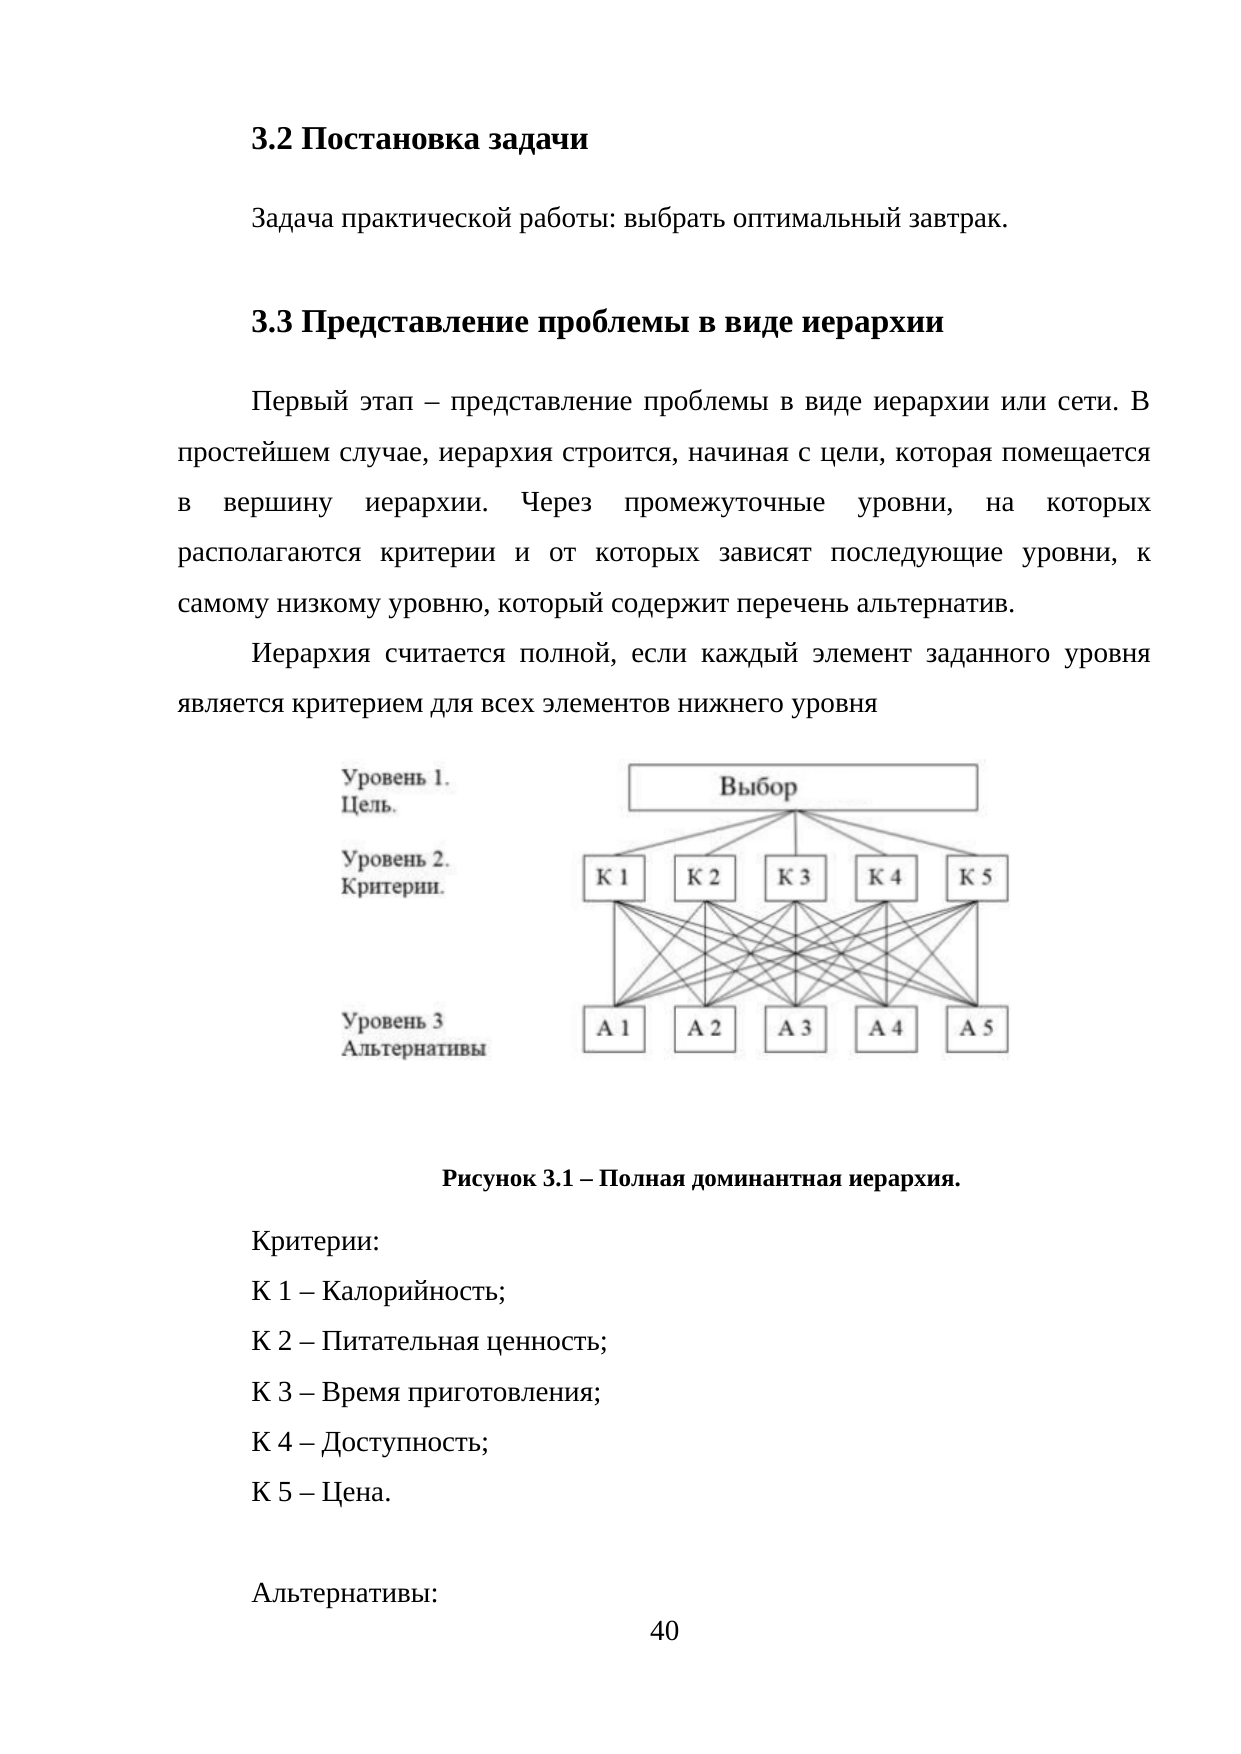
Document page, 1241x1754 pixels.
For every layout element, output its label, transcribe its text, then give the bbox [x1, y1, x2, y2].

text Задача практической работы: выбрать оптимальный завтрак. [177, 201, 1152, 234]
subtitle 3.2 Постановка задачи [177, 118, 1152, 156]
text К 2 – Питательная ценность; [177, 1323, 1152, 1357]
text Альтернативы: [177, 1575, 1152, 1608]
text Первый этап – представление проблемы в виде иерархии или сети. В простейшем случае, иерархия строится, начиная с цели, которая помещается в вершину иерархии. Через промежуточные уровни, на которых располагаются критерии и от которых зависят последующие уровни, к самому низкому уровню, который содержит перечень альтернатив. [177, 383, 1152, 618]
text Критерии: [177, 1223, 1152, 1256]
text К 1 – Калорийность; [177, 1273, 1152, 1307]
text К 5 – Цена. [177, 1474, 1152, 1508]
text Иерархия считается полной, если каждый элемент заданного уровня является критерием для всех элементов нижнего уровня [177, 635, 1152, 719]
text К 3 – Время приготовления; [177, 1374, 1152, 1407]
text К 4 – Доступность; [177, 1424, 1152, 1457]
text Рисунок 3.1 – Полная доминантная иерархия. [177, 1163, 1152, 1192]
subtitle 3.3 Представление проблемы в виде иерархии [177, 301, 1152, 339]
picture [313, 735, 1015, 1079]
